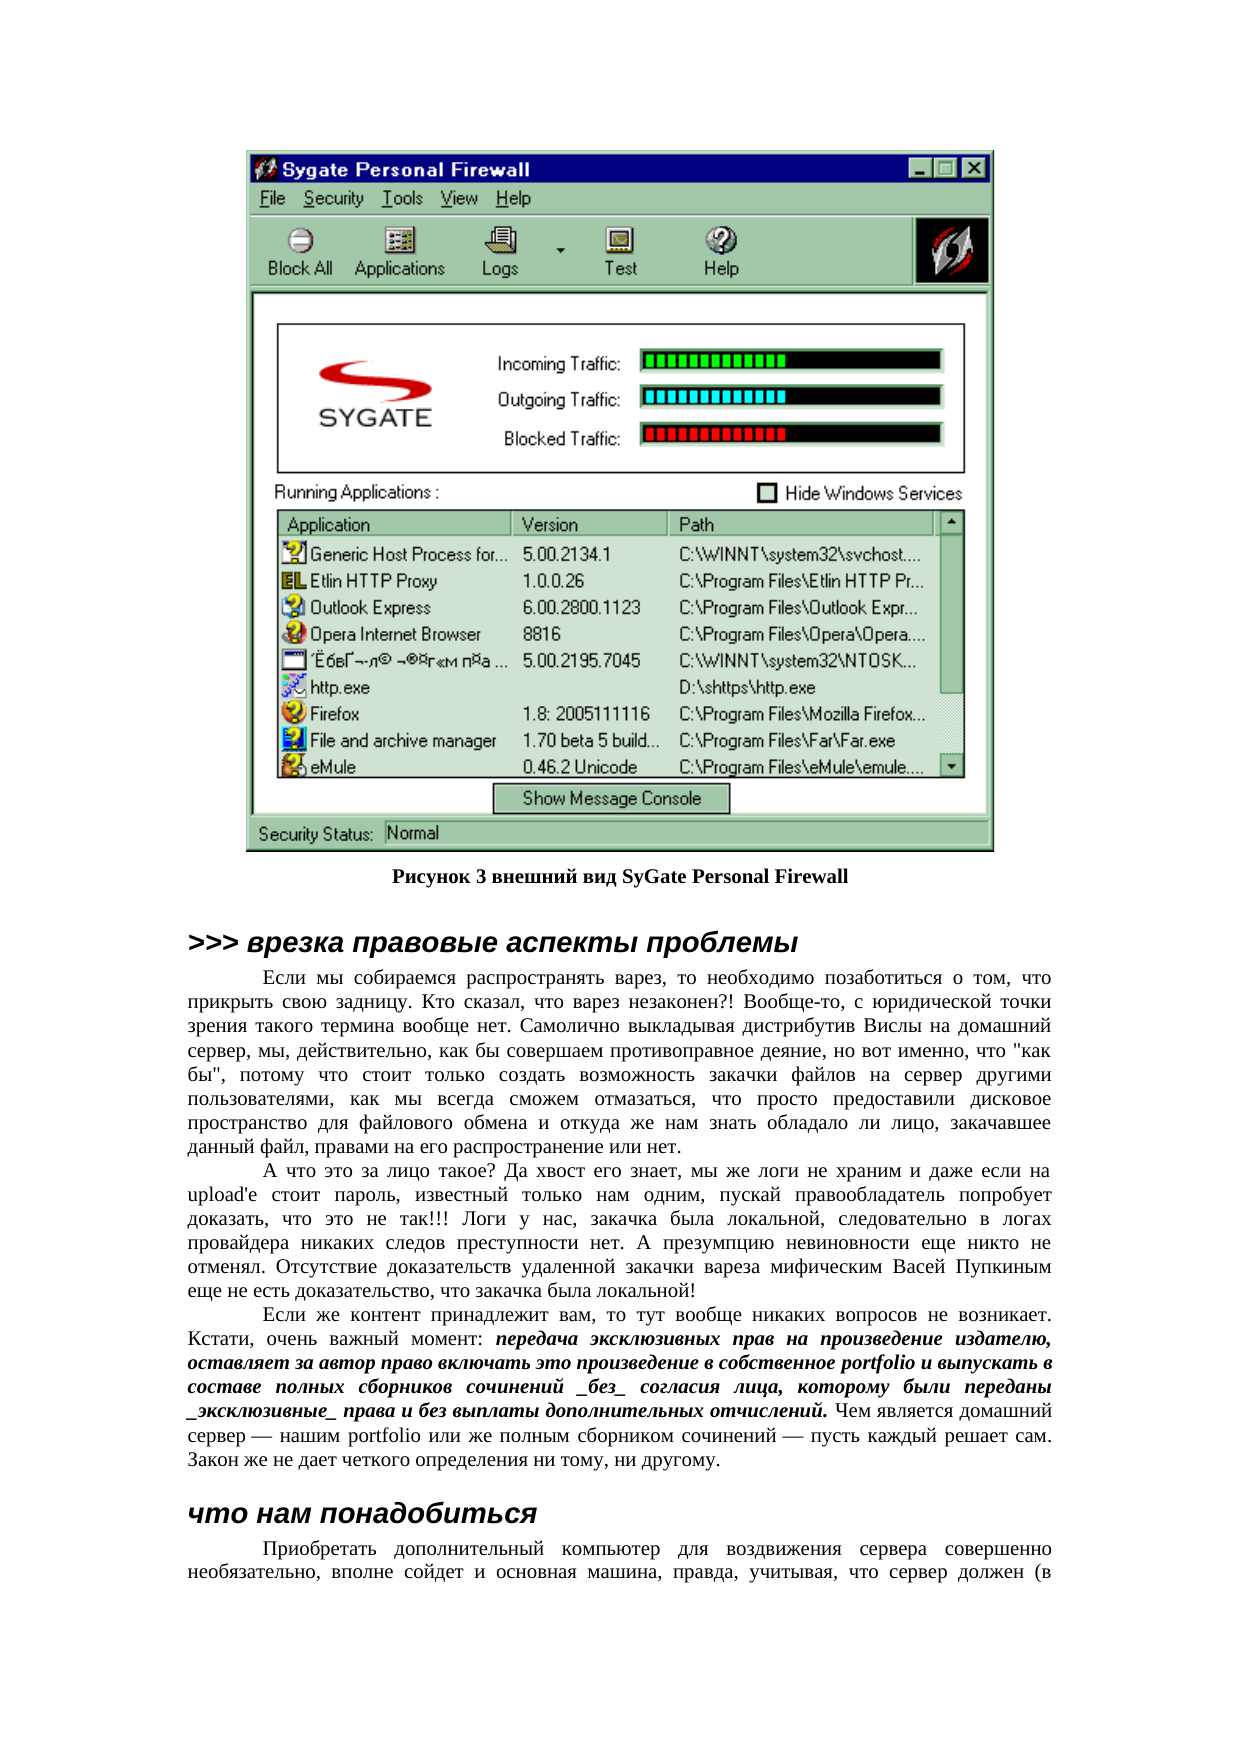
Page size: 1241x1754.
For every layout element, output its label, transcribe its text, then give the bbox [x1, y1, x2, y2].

text Если мы собираемся распространять варез, то необходимо позаботиться о том, что прикрыть свою задницу. Кто сказал, что варез незаконен?! Вообще-то, с юридической точки зрения такого термина вообще нет. Самолично выкладывая дистрибутив Вислы на домашний сервер, мы, действительно, как бы совершаем противоправное деяние, но вот именно, что "как бы", потому что стоит только создать возможность закачки файлов на сервер другими пользователями, как мы всегда сможем отмазаться, что просто предоставили дисковое пространство для файлового обмена и откуда же нам знать обладало ли лицо, закачавшее данный файл, правами на его распространение или нет. [187, 965, 1053, 1158]
subtitle что нам понадобиться [187, 1496, 1053, 1529]
subtitle >>> врезка правовые аспекты проблемы [187, 926, 1053, 959]
text Приобретать дополнительный компьютер для воздвижения сервера совершенно необязательно, вполне сойдет и основная машина, правда, учитывая, что сервер должен (в [187, 1535, 1053, 1583]
picture [246, 150, 995, 852]
text А что это за лицо такое? Да хвост его знает, мы же логи не храним и даже если на upload'е стоит пароль, известный только нам одним, пускай правообладатель попробует доказать, что это не так!!! Логи у нас, закачка была локальной, следовательно в логах провайдера никаких следов преступности нет. А презумпцию невиновности еще никто не отменял. Отсутствие доказательств удаленной закачки вареза мифическим Васей Пупкиным еще не есть доказательство, что закачка была локальной! [187, 1158, 1053, 1302]
text Если же контент принадлежит вам, то тут вообще никаких вопросов не возникает. Кстати, очень важный момент: передача эксклюзивных прав на произведение издателю, оставляет за автор право включать это произведение в собственное portfolio и выпускать в составе полных сборников сочинений _без_ согласия лица, которому были переданы _эксклюзивные_ права и без выплаты дополнительных отчислений. Чем является домашний сервер — нашим portfolio или же полным сборником сочинений — пусть каждый решает сам. Закон же не дает четкого определения ни тому, ни другому. [187, 1302, 1053, 1471]
text Рисунок 3 внешний вид SyGate Personal Firewall [187, 864, 1053, 888]
